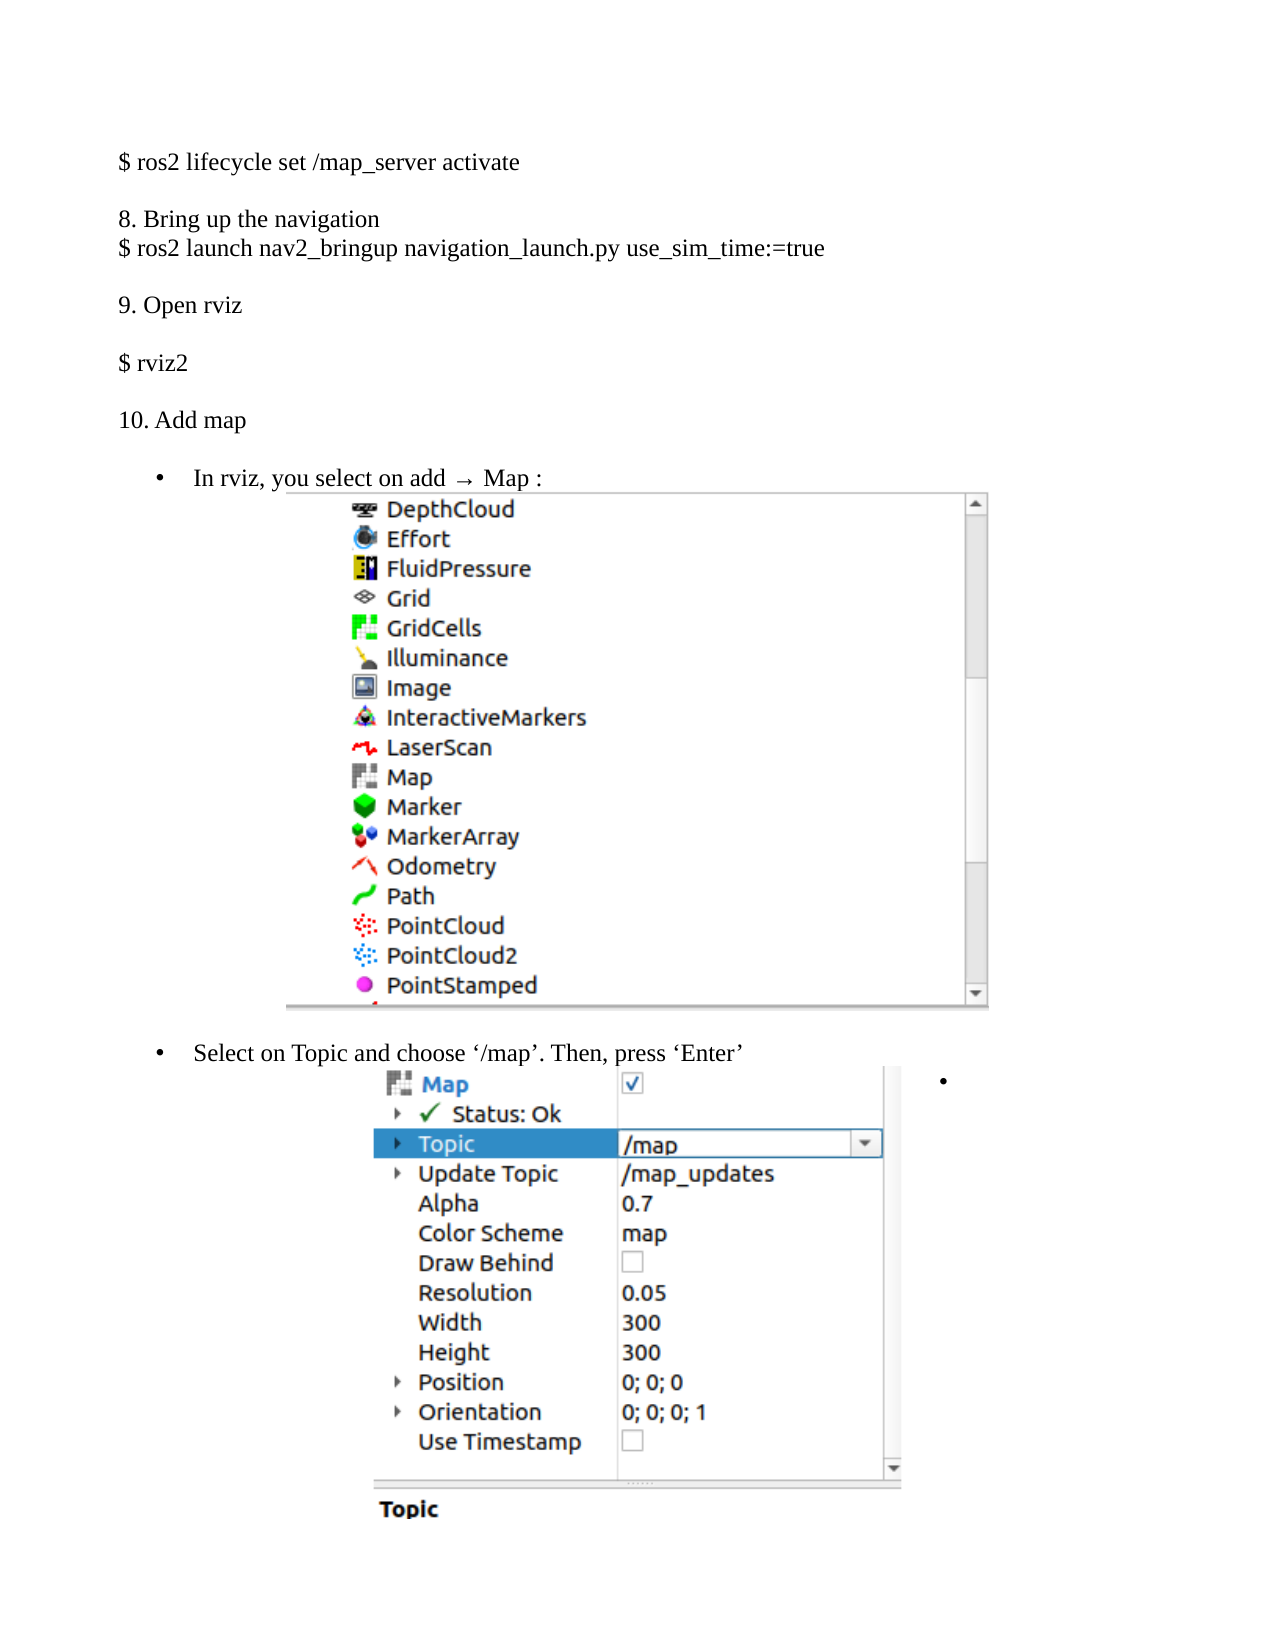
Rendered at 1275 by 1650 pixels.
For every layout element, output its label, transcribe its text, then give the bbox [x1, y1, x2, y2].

text $ ros2 launch nav2_bringup navigation_launch.py use_sim_time:=true [118, 233, 1157, 262]
list In rviz, you select on add → Map : [156, 463, 1157, 492]
text 8. Bring up the navigation [118, 204, 1157, 233]
text $ rviz2 [118, 348, 1157, 377]
picture [286, 491, 989, 1011]
text $ ros2 lifecycle set /map_server activate [118, 147, 1157, 176]
text 9. Open rviz [118, 291, 1157, 319]
list Select on Topic and choose ‘/map’. Then, press ‘Enter’ [156, 1038, 1157, 1067]
text 10. Add map [118, 406, 1157, 434]
picture [373, 1066, 902, 1519]
